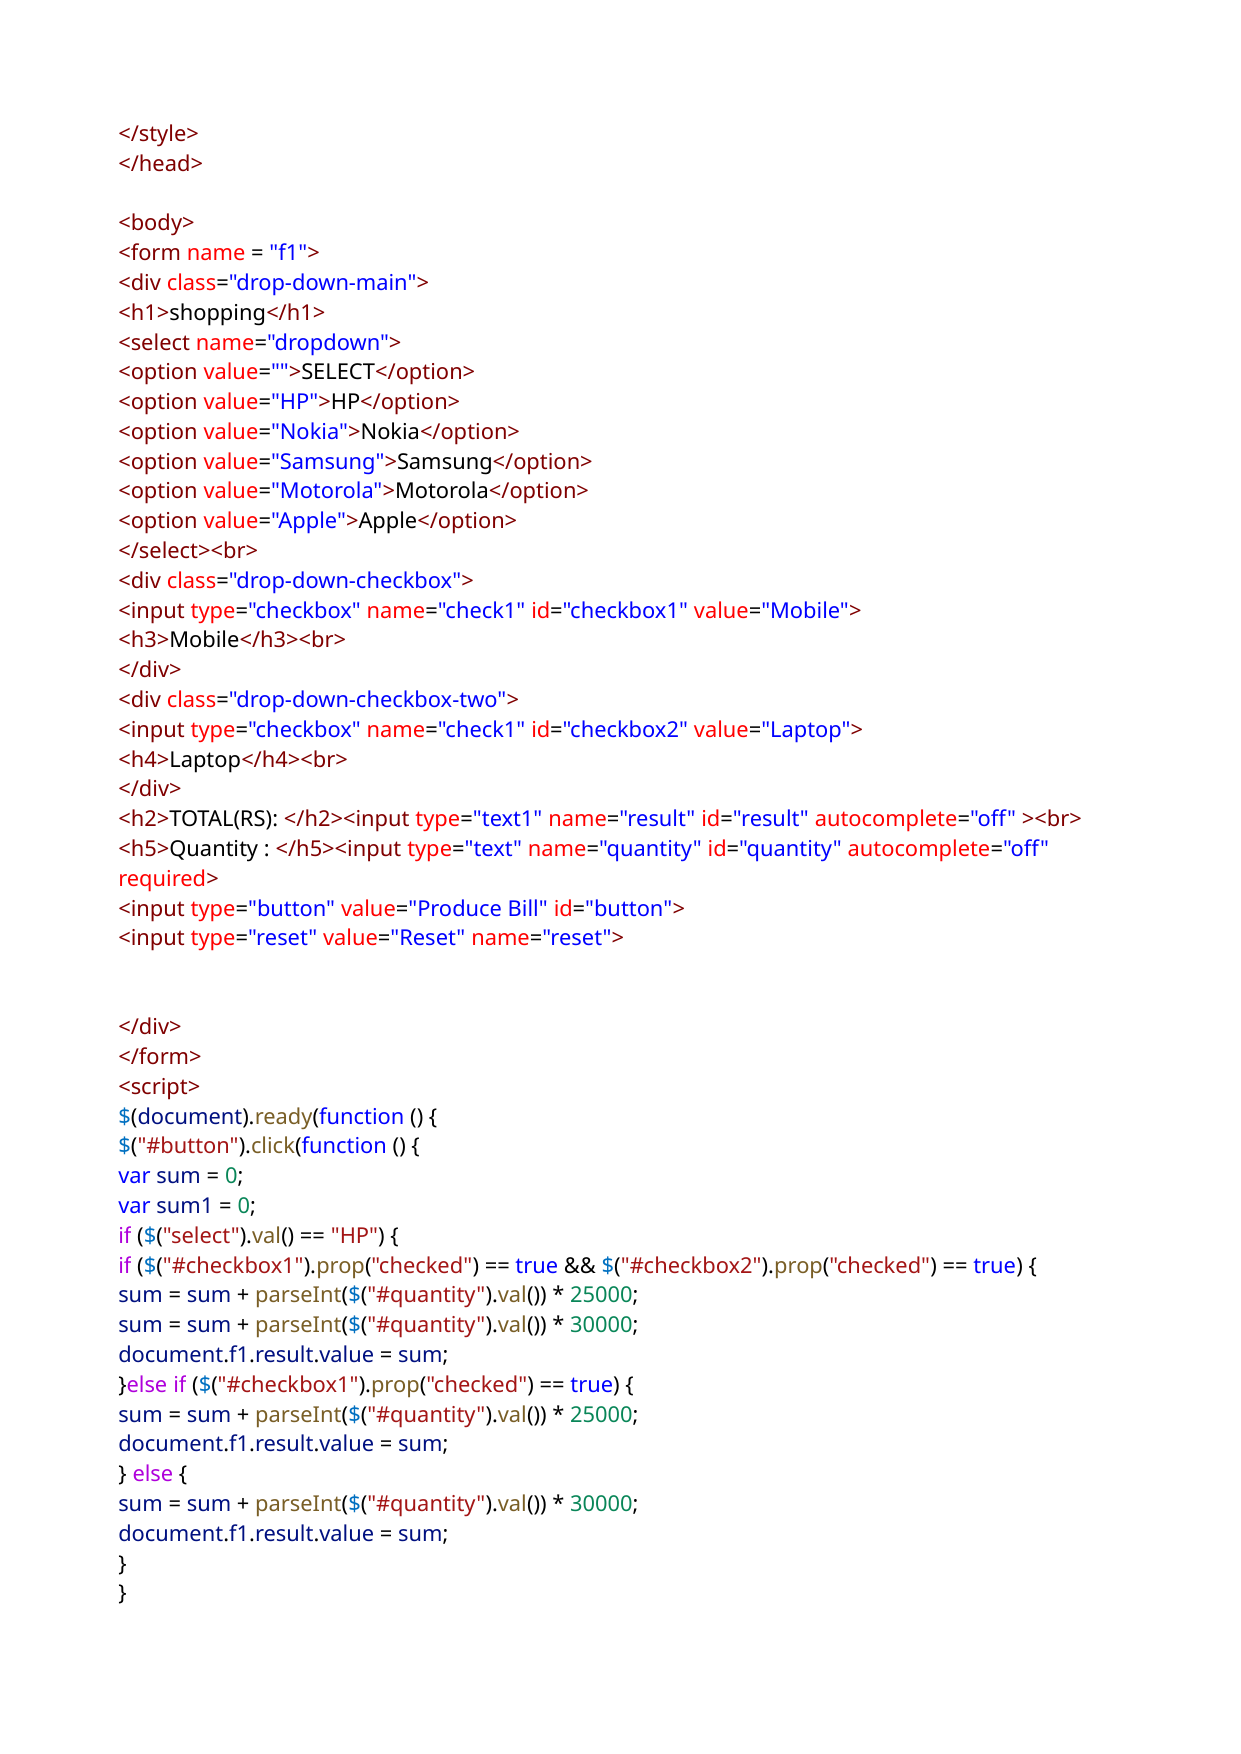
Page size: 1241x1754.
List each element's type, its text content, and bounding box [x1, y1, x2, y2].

text sum = sum + parseInt($("#quantity").val()) * 30000; [118, 1309, 1122, 1339]
text <h4>Laptop</h4><br> [118, 744, 1122, 773]
text <div class="drop-down-main"> [118, 267, 1122, 297]
text var sum = 0; [118, 1160, 1122, 1190]
text <h3>Mobile</h3><br> [118, 624, 1122, 654]
text <h5>Quantity : </h5><input type="text" name="quantity" id="quantity" autocomplete="off" required> [118, 833, 1122, 893]
text $(document).ready(function () { [118, 1101, 1122, 1131]
text </div> [118, 773, 1122, 803]
text <div class="drop-down-checkbox-two"> [118, 684, 1122, 714]
text }else if ($("#checkbox1").prop("checked") == true) { [118, 1369, 1122, 1399]
text } [118, 1577, 1122, 1607]
text <select name="dropdown"> [118, 327, 1122, 356]
text <option value="Apple">Apple</option> [118, 505, 1122, 535]
text </style> [118, 118, 1122, 148]
text <input type="checkbox" name="check1" id="checkbox1" value="Mobile"> [118, 595, 1122, 624]
text <h1>shopping</h1> [118, 297, 1122, 327]
text document.f1.result.value = sum; [118, 1518, 1122, 1548]
text <option value="Motorola">Motorola</option> [118, 476, 1122, 505]
text <h2>TOTAL(RS): </h2><input type="text1" name="result" id="result" autocomplete="off" ><br> [118, 803, 1122, 833]
text <input type="button" value="Produce Bill" id="button"> [118, 893, 1122, 922]
text if ($("select").val() == "HP") { [118, 1220, 1122, 1250]
text sum = sum + parseInt($("#quantity").val()) * 25000; [118, 1279, 1122, 1309]
text </head> [118, 148, 1122, 178]
text </select><br> [118, 535, 1122, 565]
text <option value="Nokia">Nokia</option> [118, 416, 1122, 446]
text } [118, 1548, 1122, 1577]
text <body> [118, 207, 1122, 237]
text document.f1.result.value = sum; [118, 1339, 1122, 1369]
text </div> [118, 1011, 1122, 1041]
text </div> [118, 654, 1122, 684]
text <option value="Samsung">Samsung</option> [118, 446, 1122, 476]
text var sum1 = 0; [118, 1190, 1122, 1220]
text <option value="HP">HP</option> [118, 386, 1122, 416]
text $("#button").click(function () { [118, 1131, 1122, 1160]
text <input type="checkbox" name="check1" id="checkbox2" value="Laptop"> [118, 714, 1122, 744]
text </form> [118, 1041, 1122, 1071]
text <div class="drop-down-checkbox"> [118, 565, 1122, 595]
text document.f1.result.value = sum; [118, 1428, 1122, 1458]
text } else { [118, 1458, 1122, 1488]
text sum = sum + parseInt($("#quantity").val()) * 30000; [118, 1488, 1122, 1518]
text <input type="reset" value="Reset" name="reset"> [118, 922, 1122, 952]
text <script> [118, 1071, 1122, 1101]
text if ($("#checkbox1").prop("checked") == true && $("#checkbox2").prop("checked") == true) { [118, 1250, 1122, 1279]
text <option value="">SELECT</option> [118, 356, 1122, 386]
text <form name = "f1"> [118, 237, 1122, 267]
text sum = sum + parseInt($("#quantity").val()) * 25000; [118, 1399, 1122, 1428]
